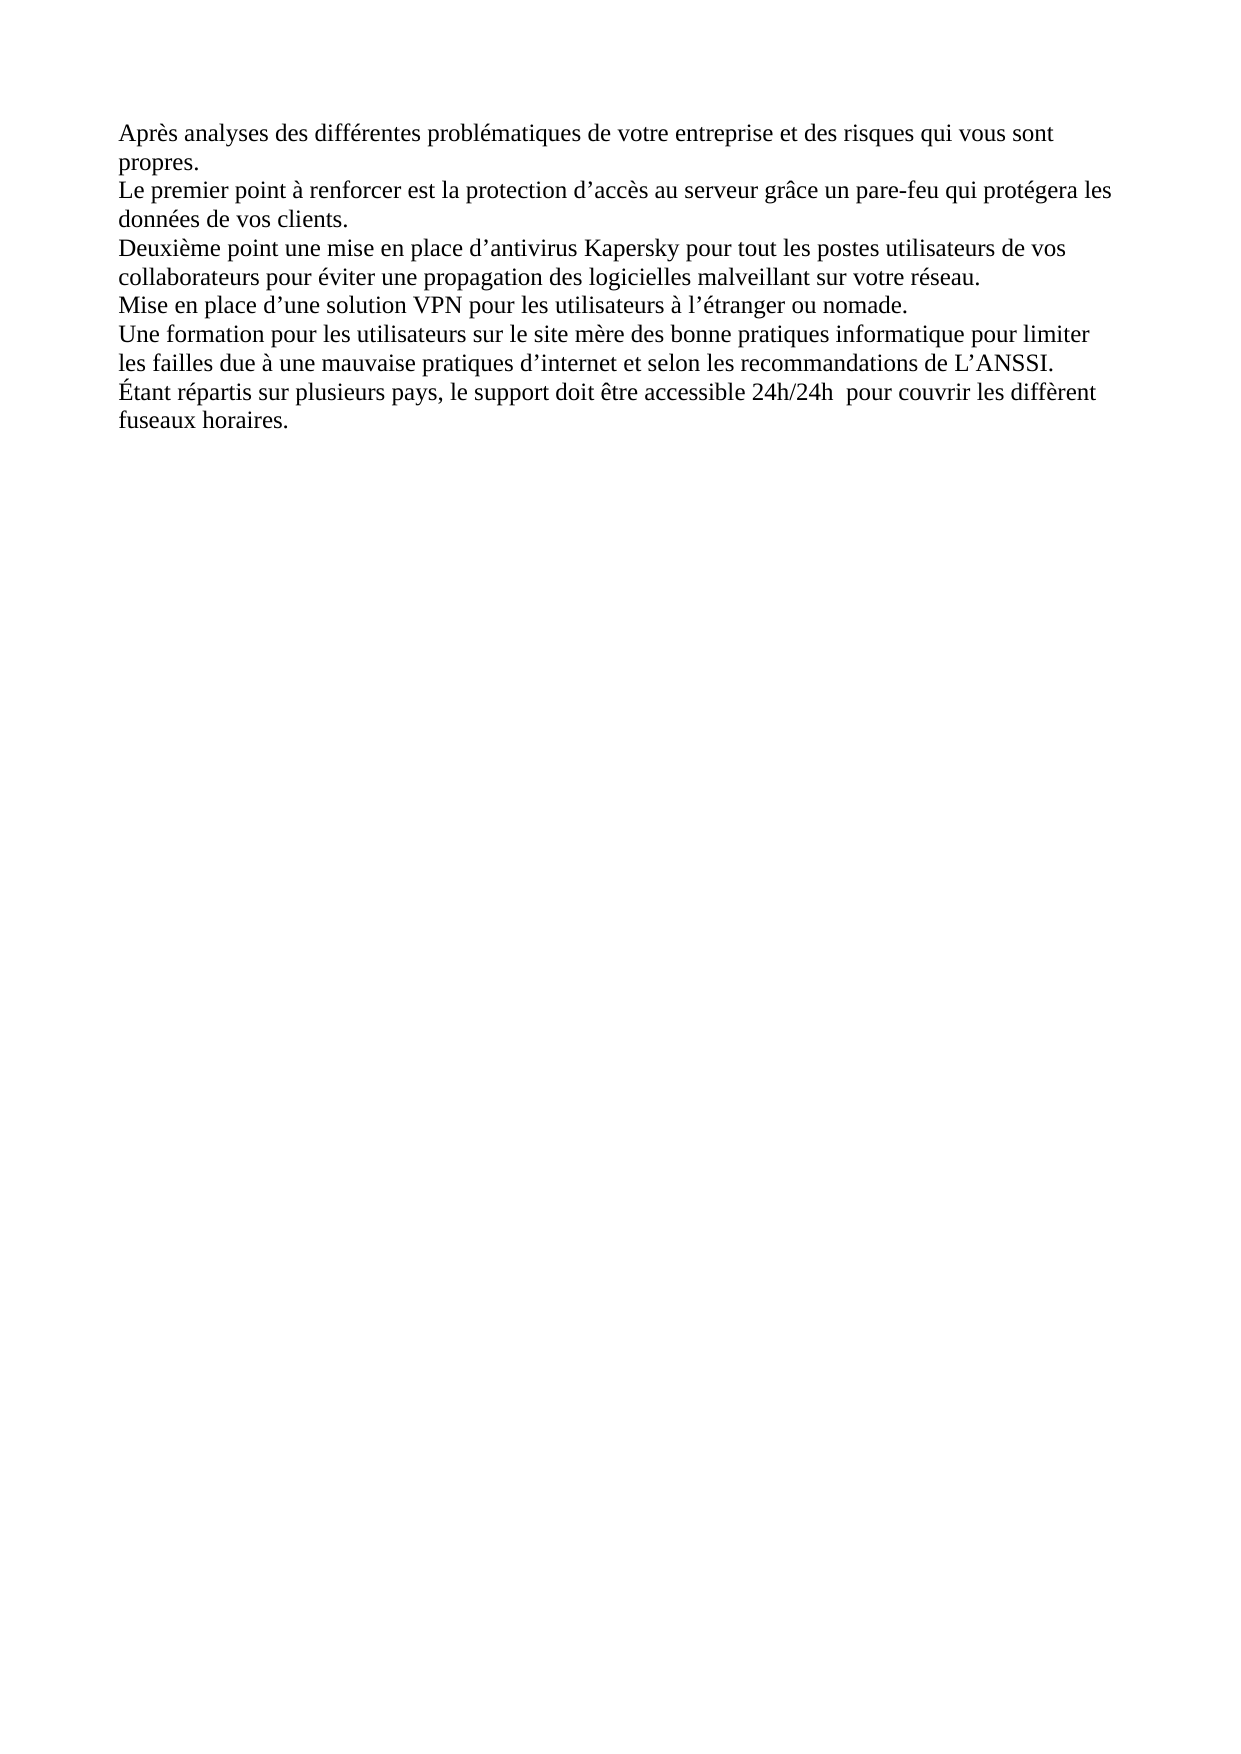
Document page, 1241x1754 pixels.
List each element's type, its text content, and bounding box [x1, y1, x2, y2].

text Une formation pour les utilisateurs sur le site mère des bonne pratiques informatique pour limiter les failles due à une mauvaise pratiques d’internet et selon les recommandations de L’ANSSI. [118, 319, 1122, 377]
text Deuxième point une mise en place d’antivirus Kapersky pour tout les postes utilisateurs de vos collaborateurs pour éviter une propagation des logicielles malveillant sur votre réseau. [118, 233, 1122, 291]
text Après analyses des différentes problématiques de votre entreprise et des risques qui vous sont propres. [118, 118, 1122, 176]
text Le premier point à renforcer est la protection d’accès au serveur grâce un pare-feu qui protégera les données de vos clients. [118, 176, 1122, 233]
text Étant répartis sur plusieurs pays, le support doit être accessible 24h/24h pour couvrir les diffèrent fuseaux horaires. [118, 377, 1122, 434]
text Mise en place d’une solution VPN pour les utilisateurs à l’étranger ou nomade. [118, 291, 1122, 319]
